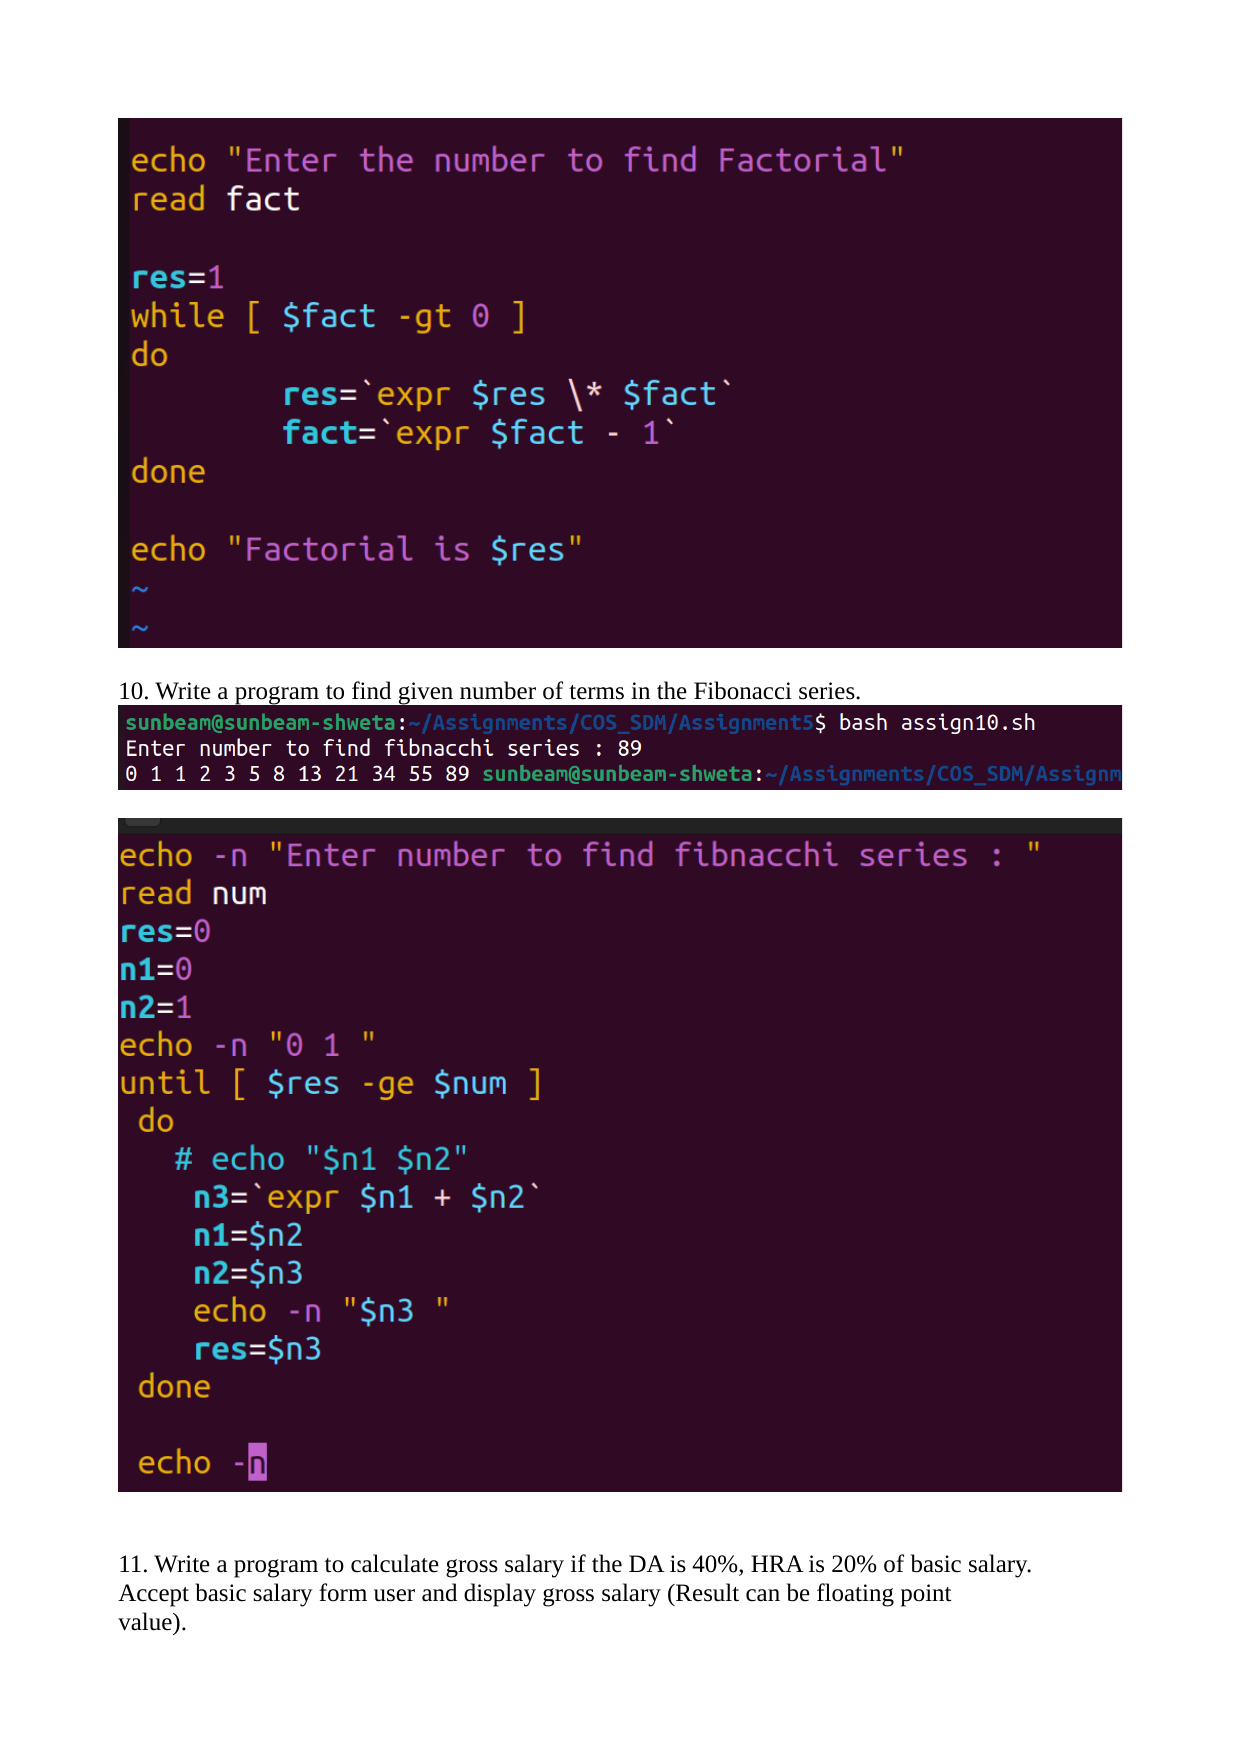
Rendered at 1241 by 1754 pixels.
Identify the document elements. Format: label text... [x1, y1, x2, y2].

text 10. Write a program to find given number of terms in the Fibonacci series. [118, 676, 1122, 705]
text value). [118, 1607, 1122, 1636]
picture [118, 705, 1123, 790]
text Accept basic salary form user and display gross salary (Result can be floating point [118, 1578, 1122, 1607]
text 11. Write a program to calculate gross salary if the DA is 40%, HRA is 20% of basic salary. [118, 1549, 1122, 1578]
picture [118, 818, 1123, 1492]
picture [118, 118, 1123, 648]
